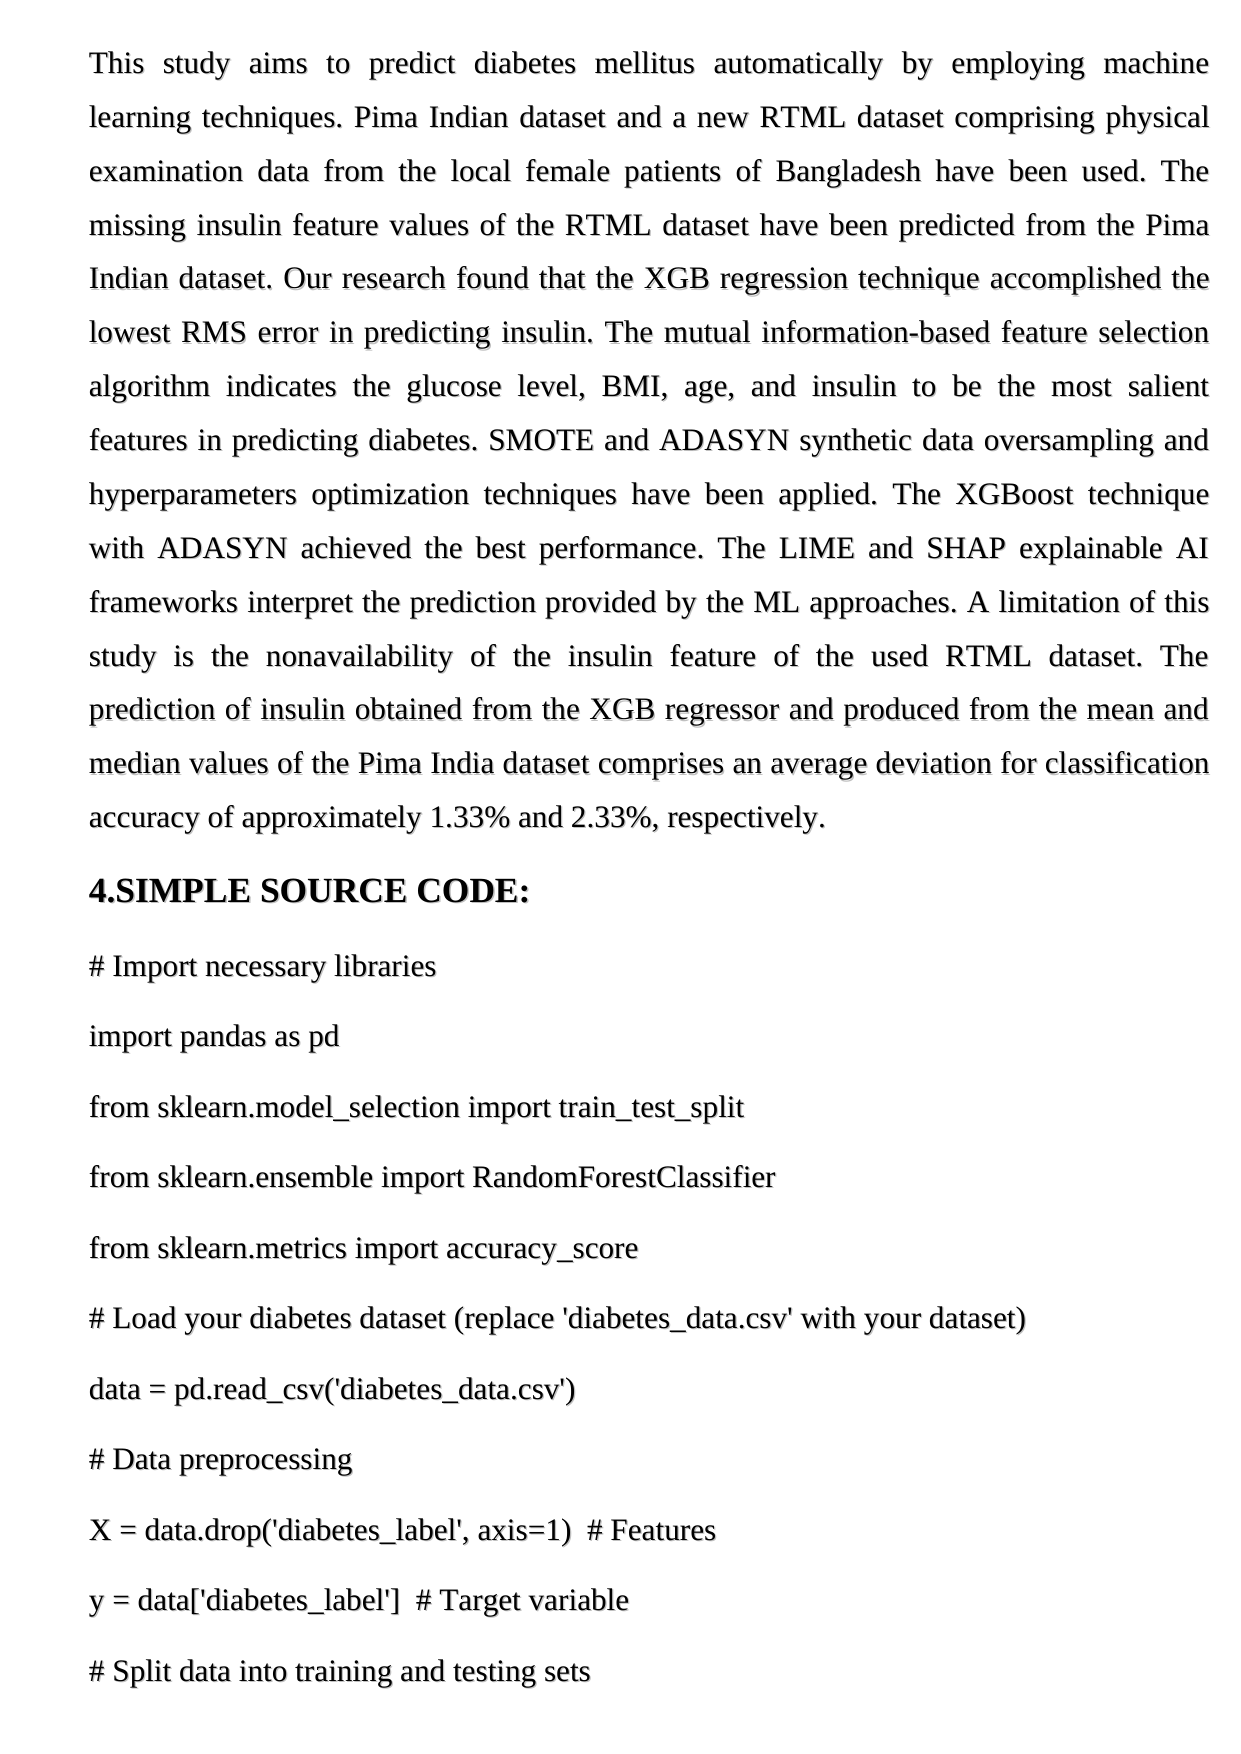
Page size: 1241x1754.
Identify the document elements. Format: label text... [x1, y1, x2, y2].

text # Split data into training and testing sets [89, 1652, 1211, 1688]
text from sklearn.ensemble import RandomForestClassifier [89, 1158, 1211, 1194]
text This study aims to predict diabetes mellitus automatically by employing machine learning techniques. Pima Indian dataset and a new RTML dataset comprising physical examination data from the local female patients of Bangladesh have been used. The missing insulin feature values of the RTML dataset have been predicted from the Pima Indian dataset. Our research found that the XGB regression technique accomplished the lowest RMS error in predicting insulin. The mutual information‐based feature selection algorithm indicates the glucose level, BMI, age, and insulin to be the most salient features in predicting diabetes. SMOTE and ADASYN synthetic data oversampling and hyperparameters optimization techniques have been applied. The XGBoost technique with ADASYN achieved the best performance. The LIME and SHAP explainable AI frameworks interpret the prediction provided by the ML approaches. A limitation of this study is the nonavailability of the insulin feature of the used RTML dataset. The prediction of insulin obtained from the XGB regressor and produced from the mean and median values of the Pima India dataset comprises an average deviation for classification accuracy of approximately 1.33% and 2.33%, respectively. [89, 44, 1211, 834]
text # Import necessary libraries [89, 947, 1211, 983]
text X = data.drop('diabetes_label', axis=1) # Features [89, 1511, 1211, 1547]
text import pandas as pd [89, 1017, 1211, 1053]
text # Load your diabetes dataset (replace 'diabetes_data.csv' with your dataset) [89, 1299, 1211, 1335]
text y = data['diabetes_label'] # Target variable [89, 1581, 1211, 1617]
text # Data preprocessing [89, 1440, 1211, 1476]
text data = pd.read_csv('diabetes_data.csv') [89, 1370, 1211, 1406]
text from sklearn.metrics import accuracy_score [89, 1229, 1211, 1265]
text from sklearn.model_selection import train_test_split [89, 1088, 1211, 1124]
text 4.SIMPLE SOURCE CODE: [89, 869, 1211, 910]
